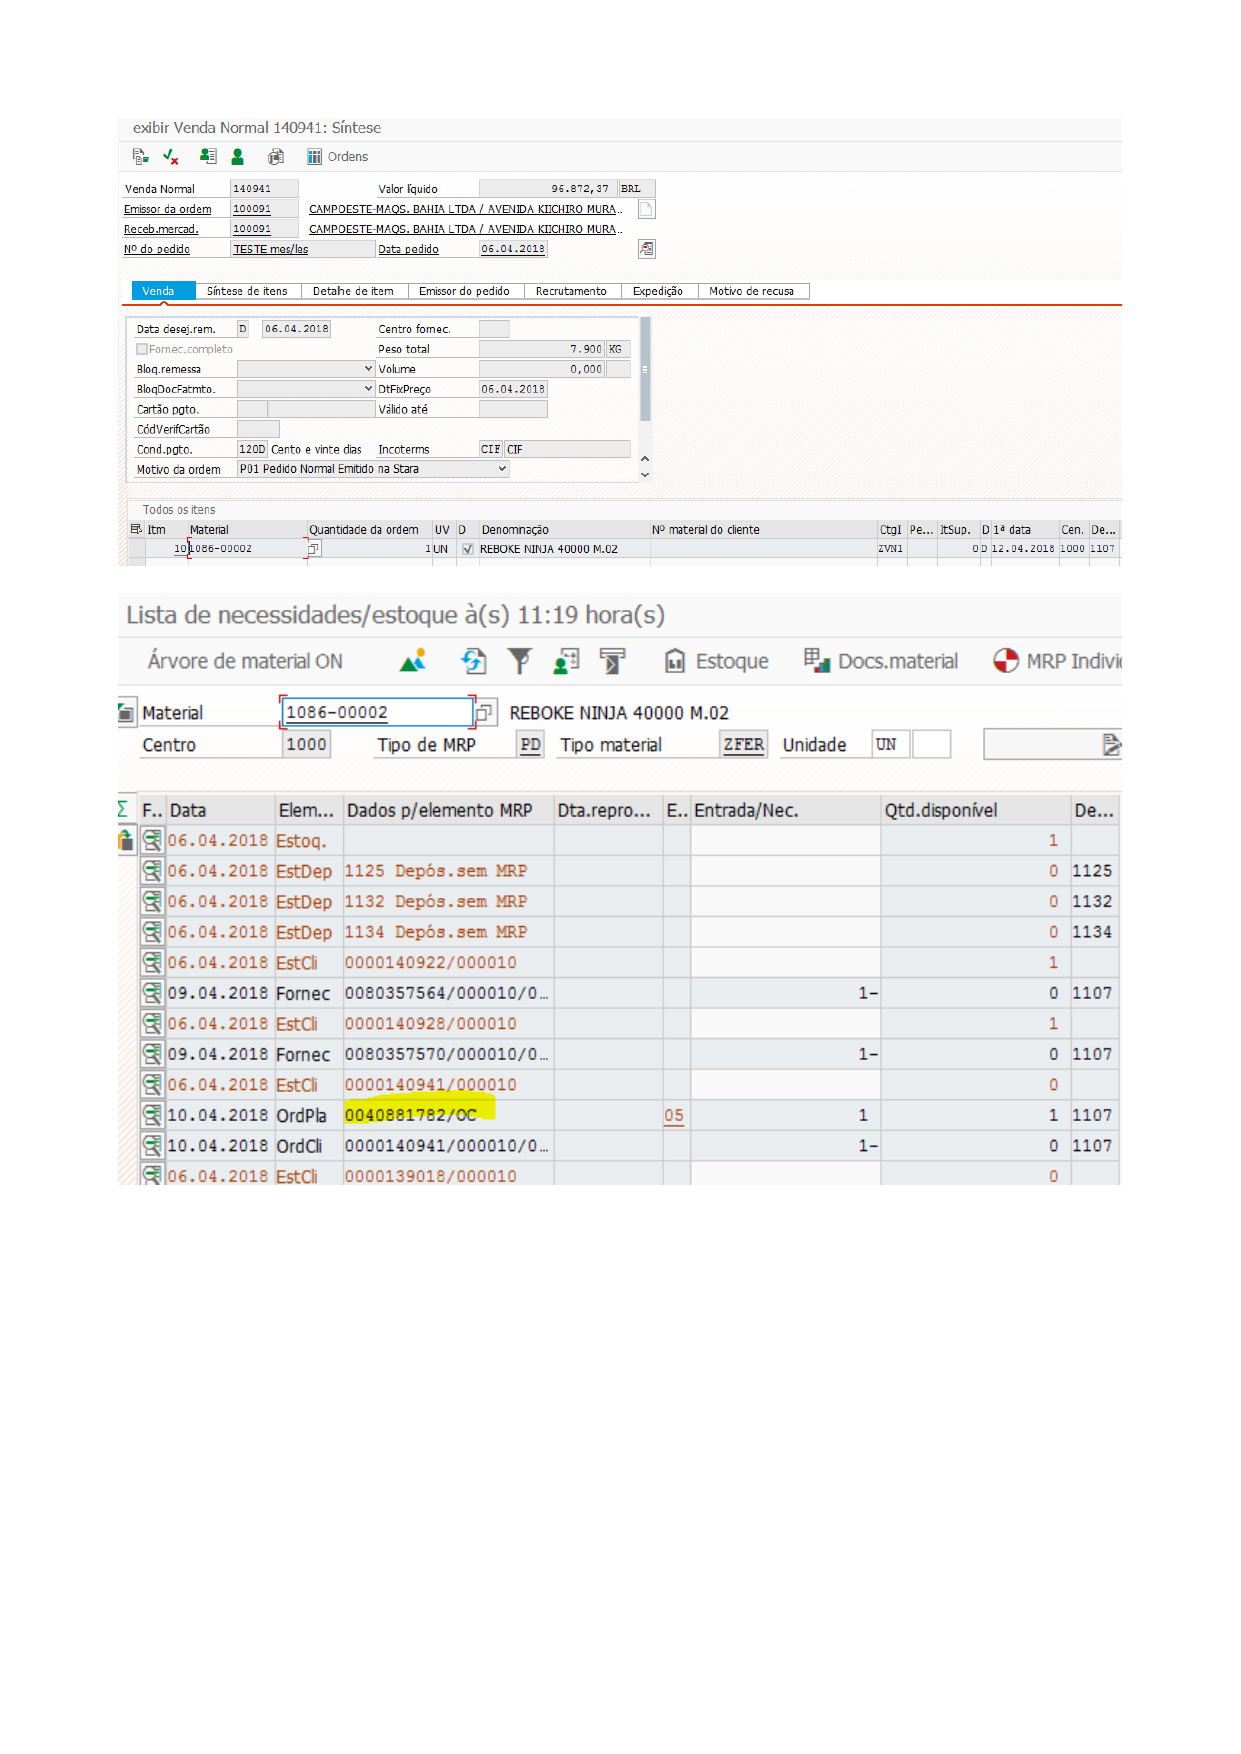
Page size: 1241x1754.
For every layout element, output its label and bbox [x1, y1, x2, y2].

picture [118, 593, 1123, 1185]
picture [118, 118, 1123, 566]
